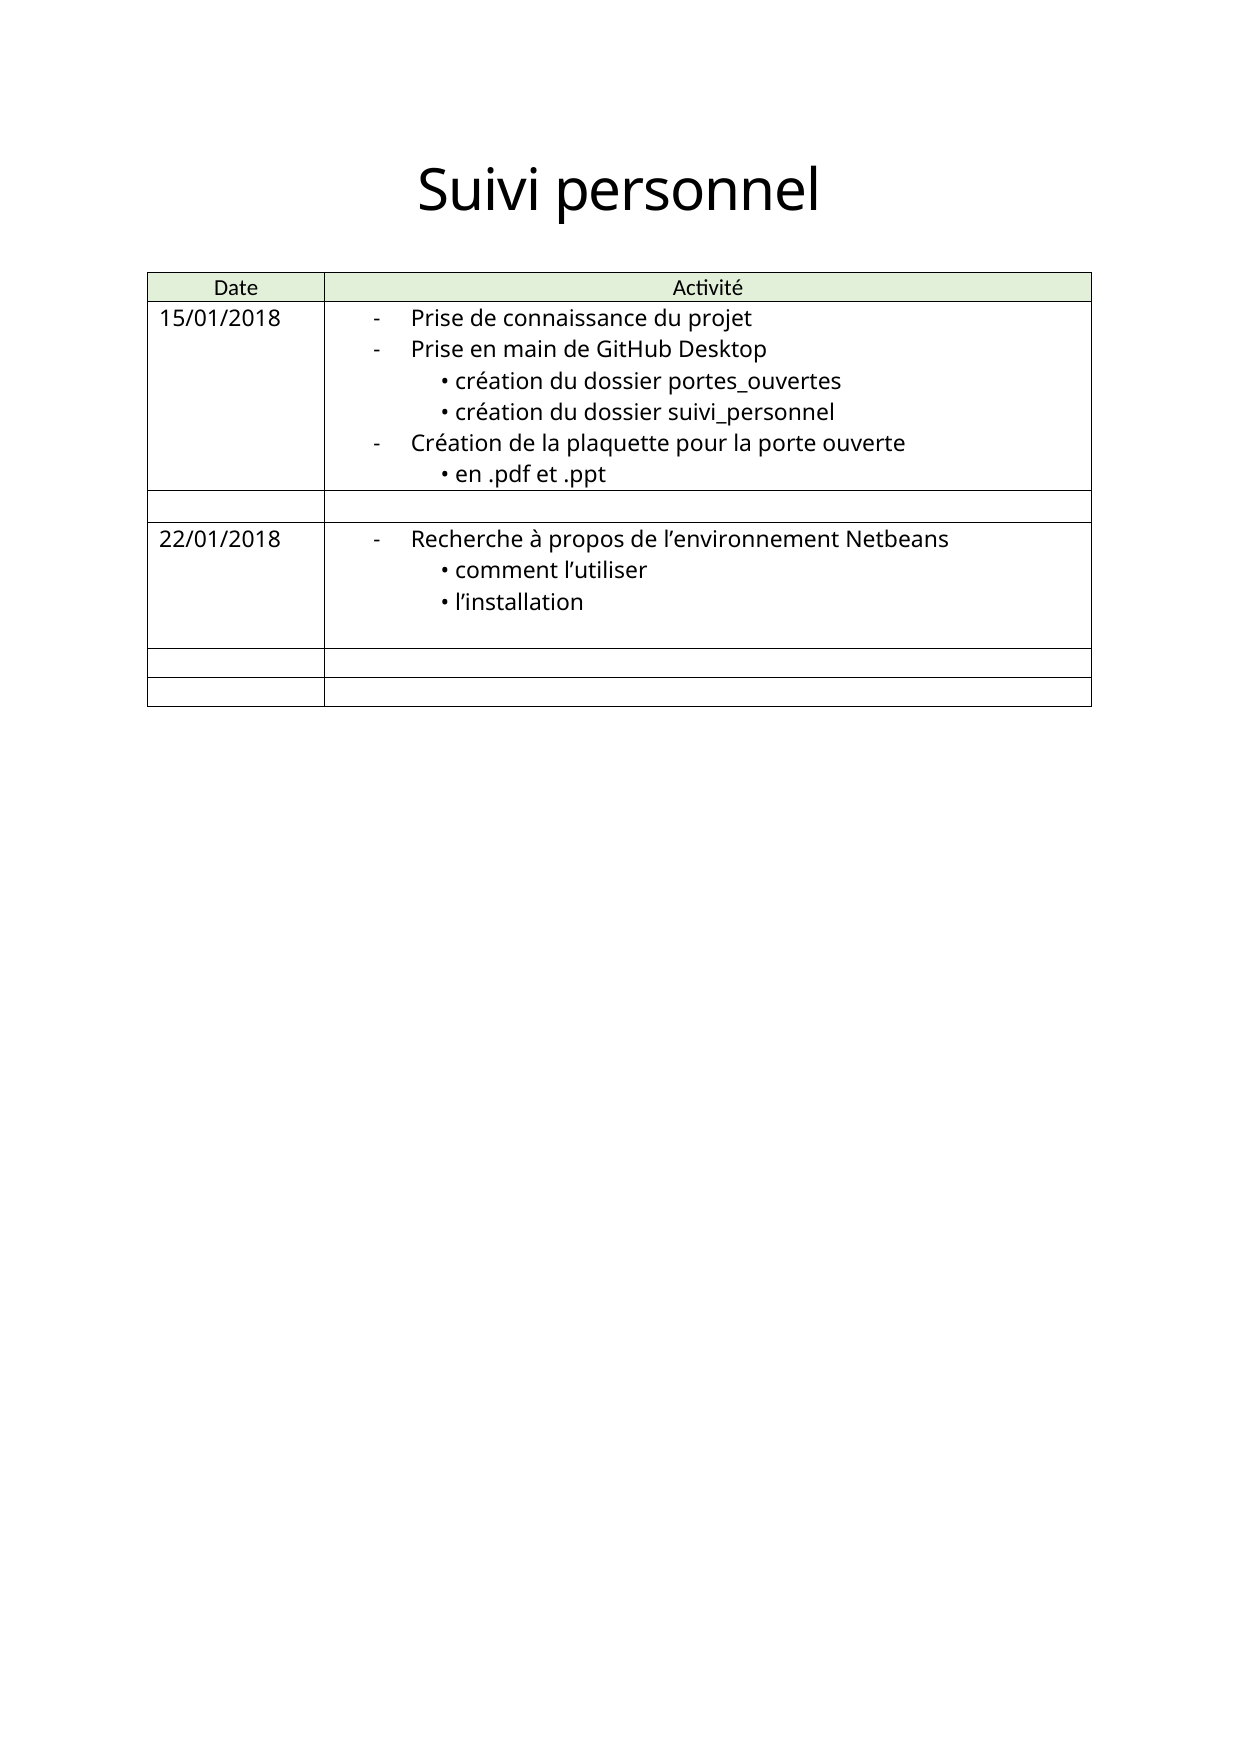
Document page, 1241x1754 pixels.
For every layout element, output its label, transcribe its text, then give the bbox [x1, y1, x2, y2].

table_header Activité [325, 273, 1091, 301]
table_cell [325, 491, 1091, 522]
table_cell Prise de connaissance du projet Prise en main de GitHub Desktop • création du dossier portes_ouvertes • création du dossier suivi_personnel Création de la plaquette pour la porte ouverte • en .pdf et .ppt [325, 302, 1091, 489]
table_cell [325, 649, 1091, 677]
table_cell 22/01/2018 [148, 523, 324, 648]
table_cell [325, 678, 1091, 706]
table_cell 15/01/2018 [148, 302, 324, 489]
table_cell Recherche à propos de l’environnement Netbeans • comment l’utiliser • l’installation [325, 523, 1091, 648]
table_cell [148, 649, 324, 677]
text Suivi personnel [148, 148, 1093, 227]
table_cell [148, 491, 324, 522]
table_header Date [148, 273, 324, 301]
table_cell [148, 678, 324, 706]
